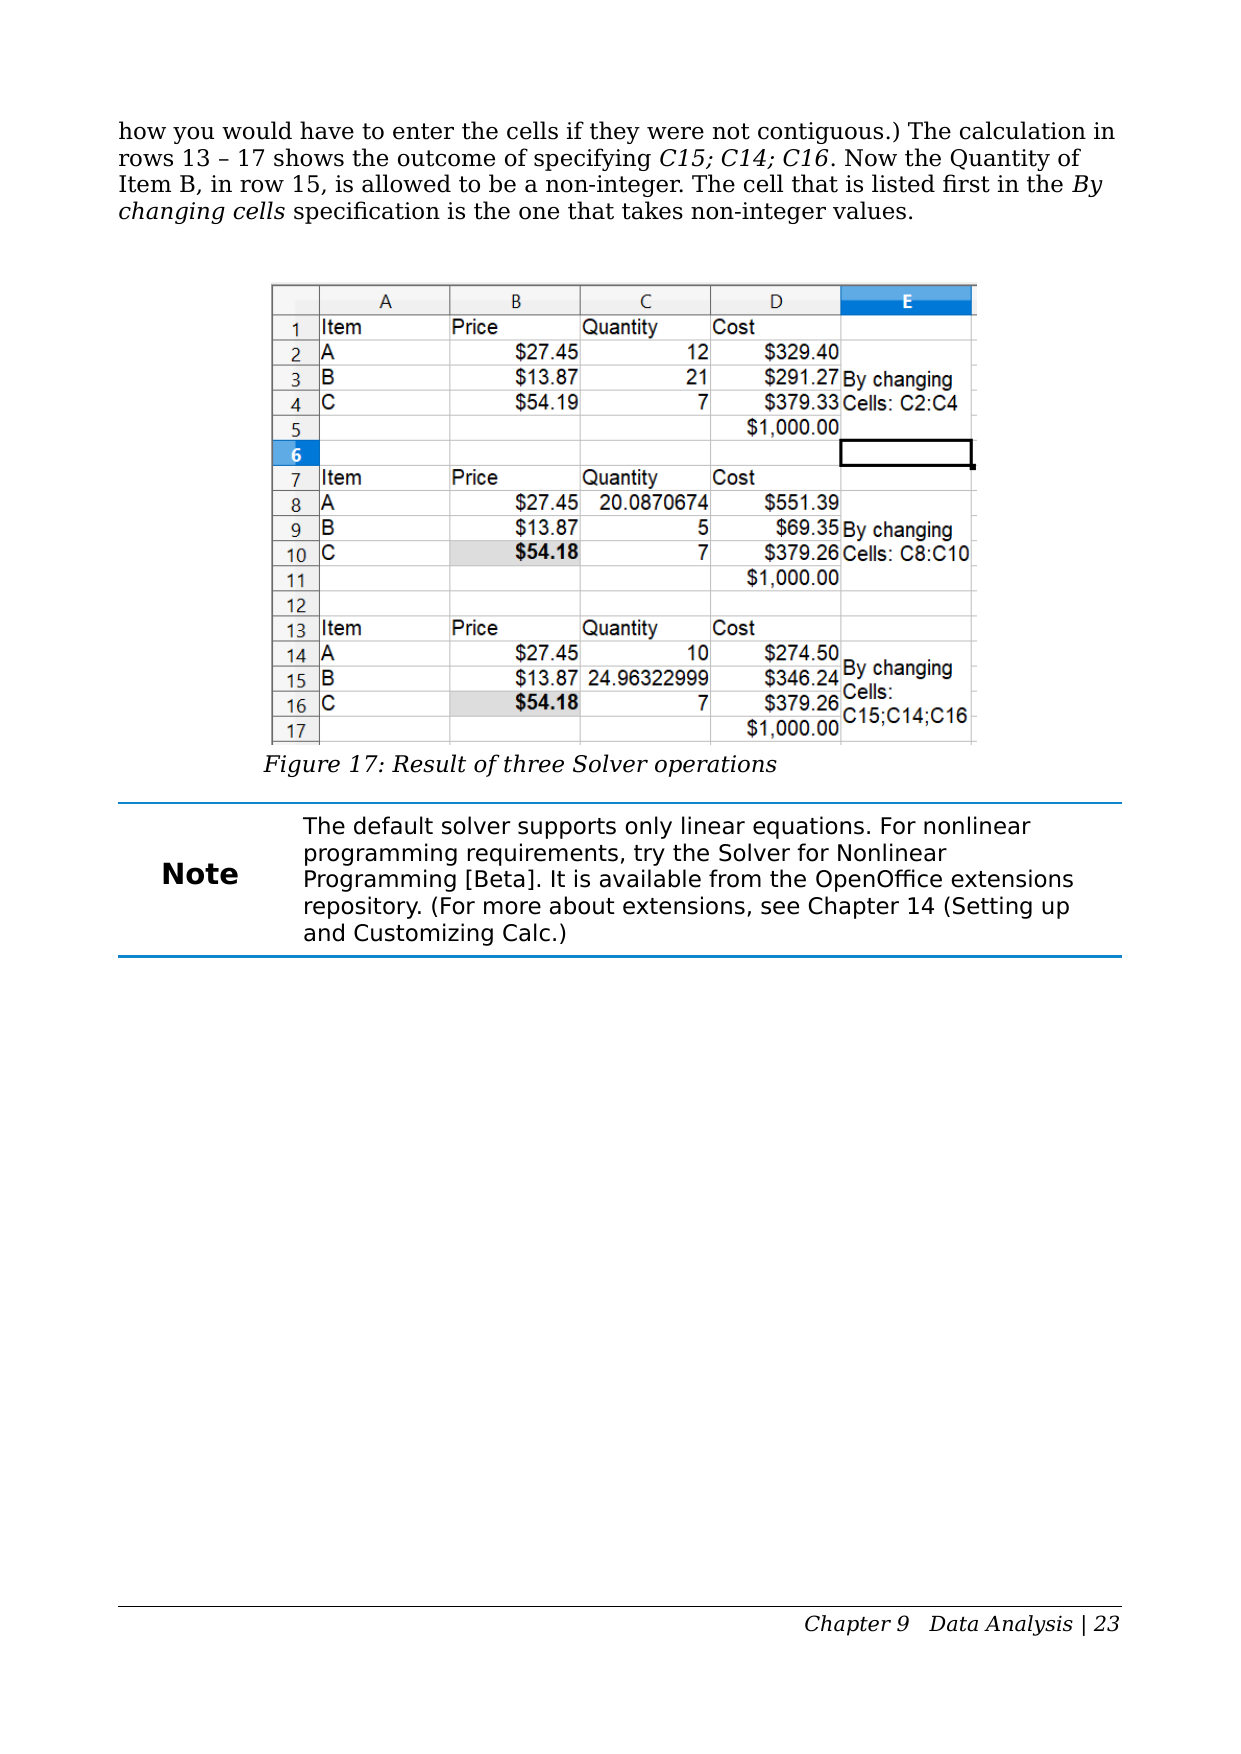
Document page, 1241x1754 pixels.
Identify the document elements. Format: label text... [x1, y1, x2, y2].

table_header Note [118, 804, 281, 955]
text Figure 17: Result of three Solver operations [264, 751, 976, 777]
picture [271, 282, 977, 745]
text how you would have to enter the cells if they were not contiguous.) The calculation in rows 13 – 17 shows the outcome of specifying C15; C14; C16. Now the Quantity of Item B, in row 15, is allowed to be a non-integer. The cell that is listed first in the By changing cells specification is the one that takes non-integer values. [118, 118, 1122, 225]
table_header The default solver supports only linear equations. For nonlinear programming requirements, try the Solver for Nonlinear Programming [Beta]. It is available from the OpenOffice extensions repository. (For more about extensions, see Chapter 14 (Setting up and Customizing Calc.) [281, 804, 1122, 955]
